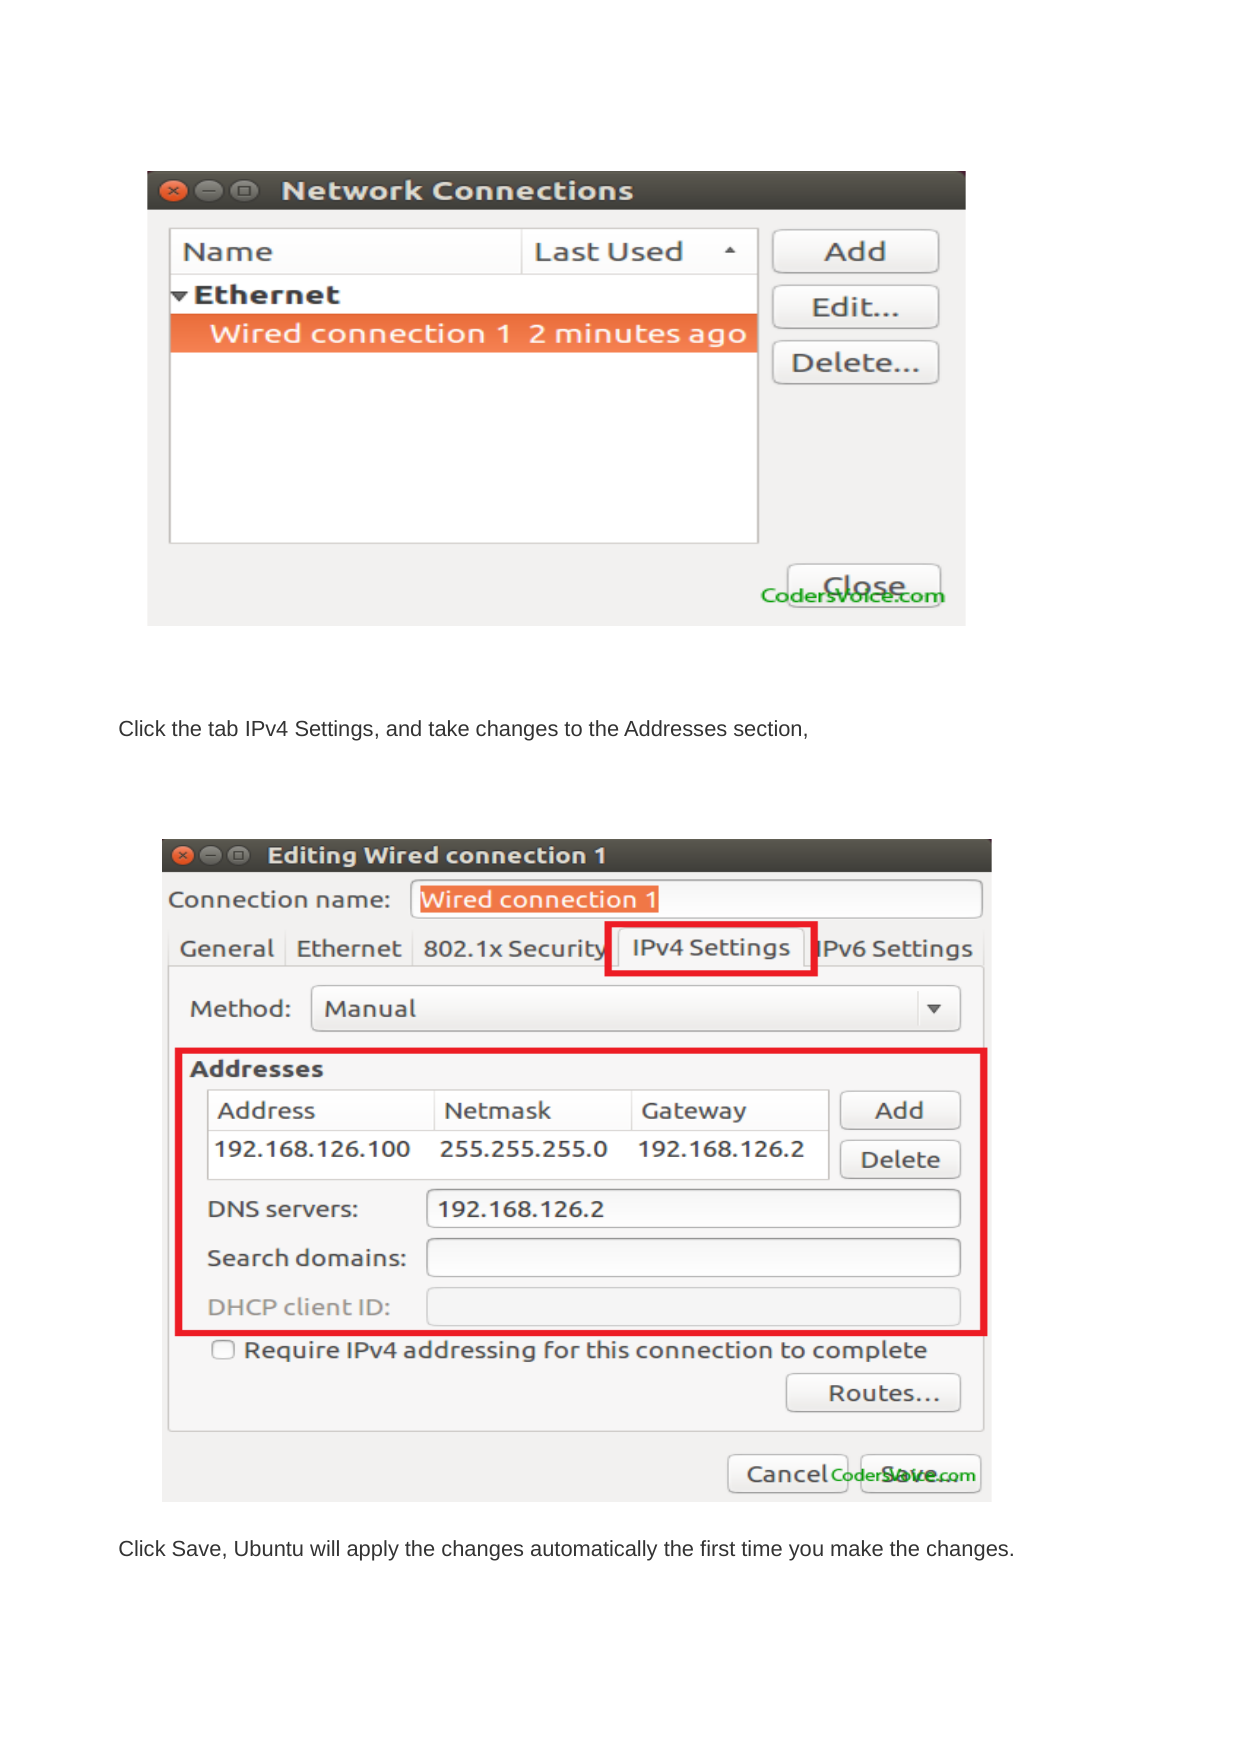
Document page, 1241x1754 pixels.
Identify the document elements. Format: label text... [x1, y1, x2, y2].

picture [147, 171, 966, 626]
picture [162, 839, 992, 1502]
text Click Save, Ubuntu will apply the changes automatically the first time you make the changes. [118, 1522, 1122, 1600]
text Click the tab IPv4 Settings, and take changes to the Addresses section, [118, 702, 1122, 741]
